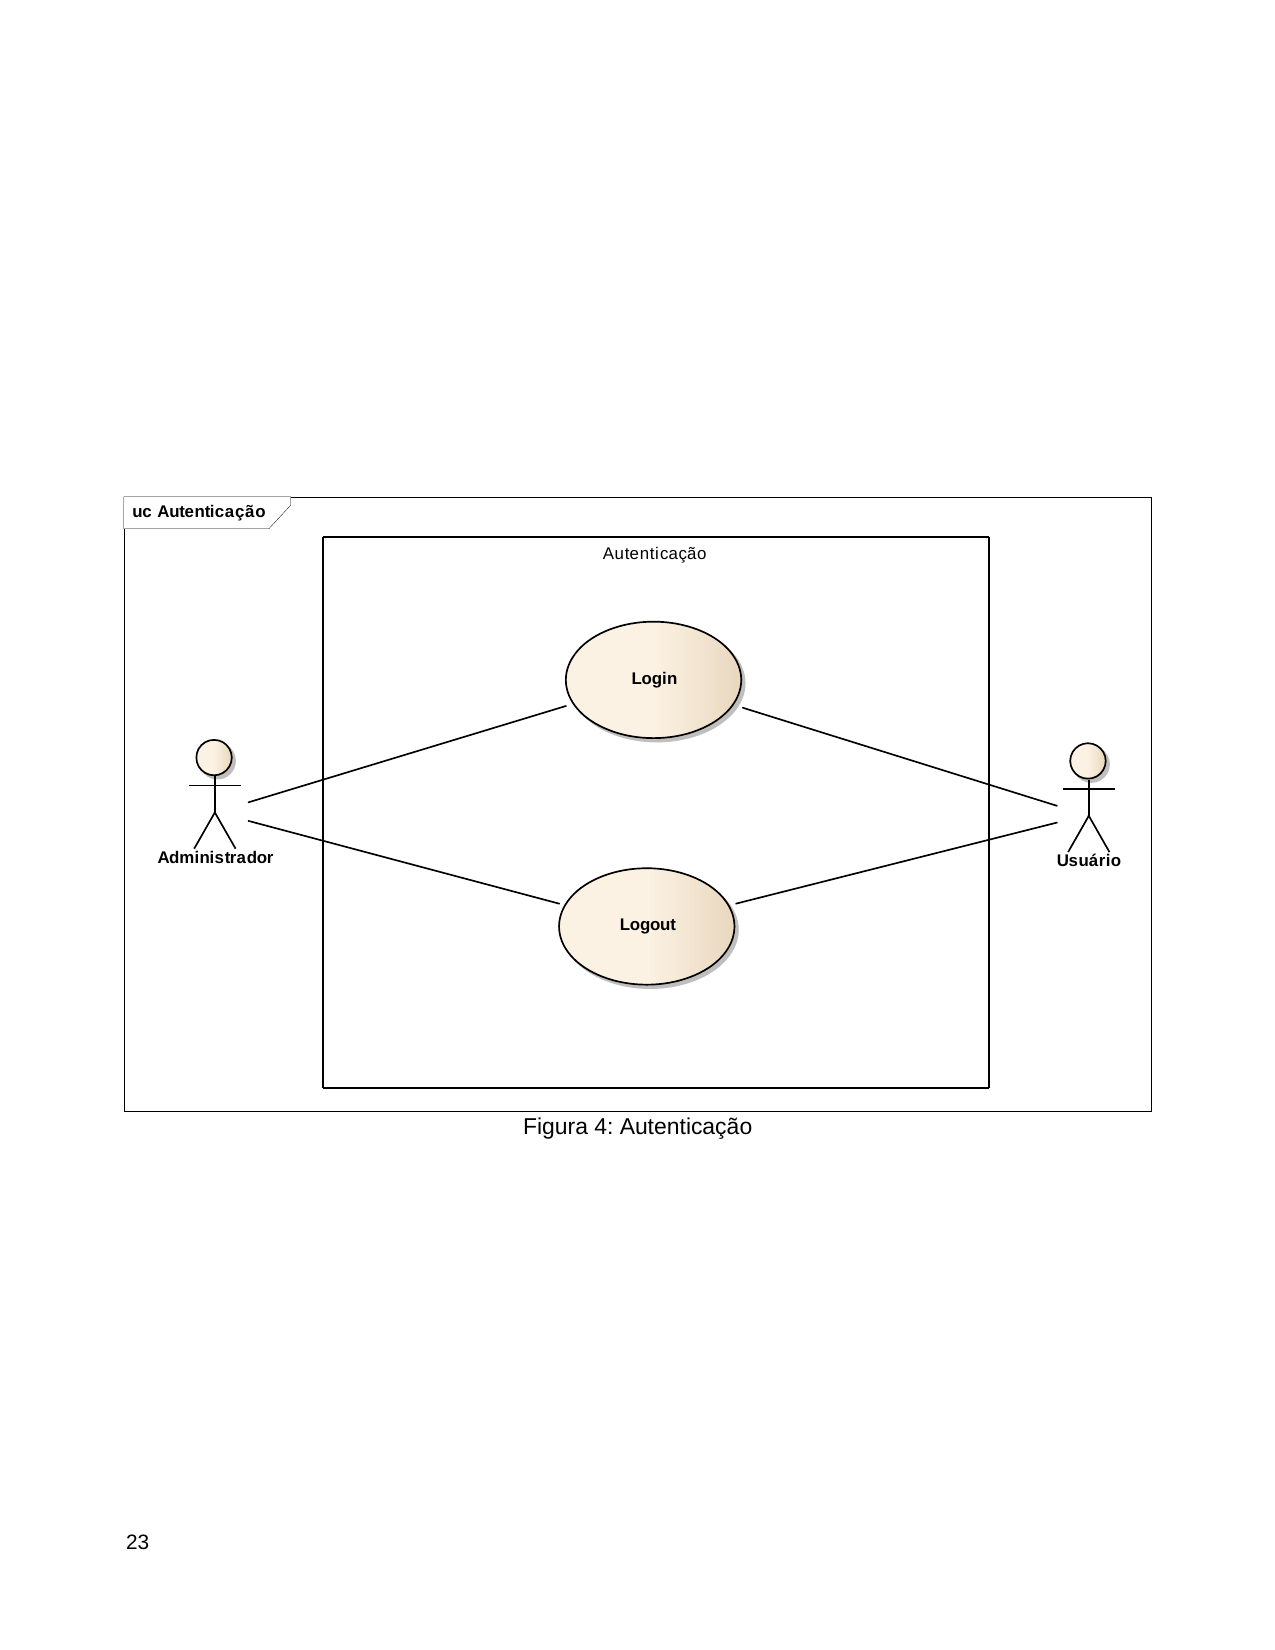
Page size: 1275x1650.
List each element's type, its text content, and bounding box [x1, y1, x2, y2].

text Figura 4: Autenticação [120, 1113, 1155, 1139]
